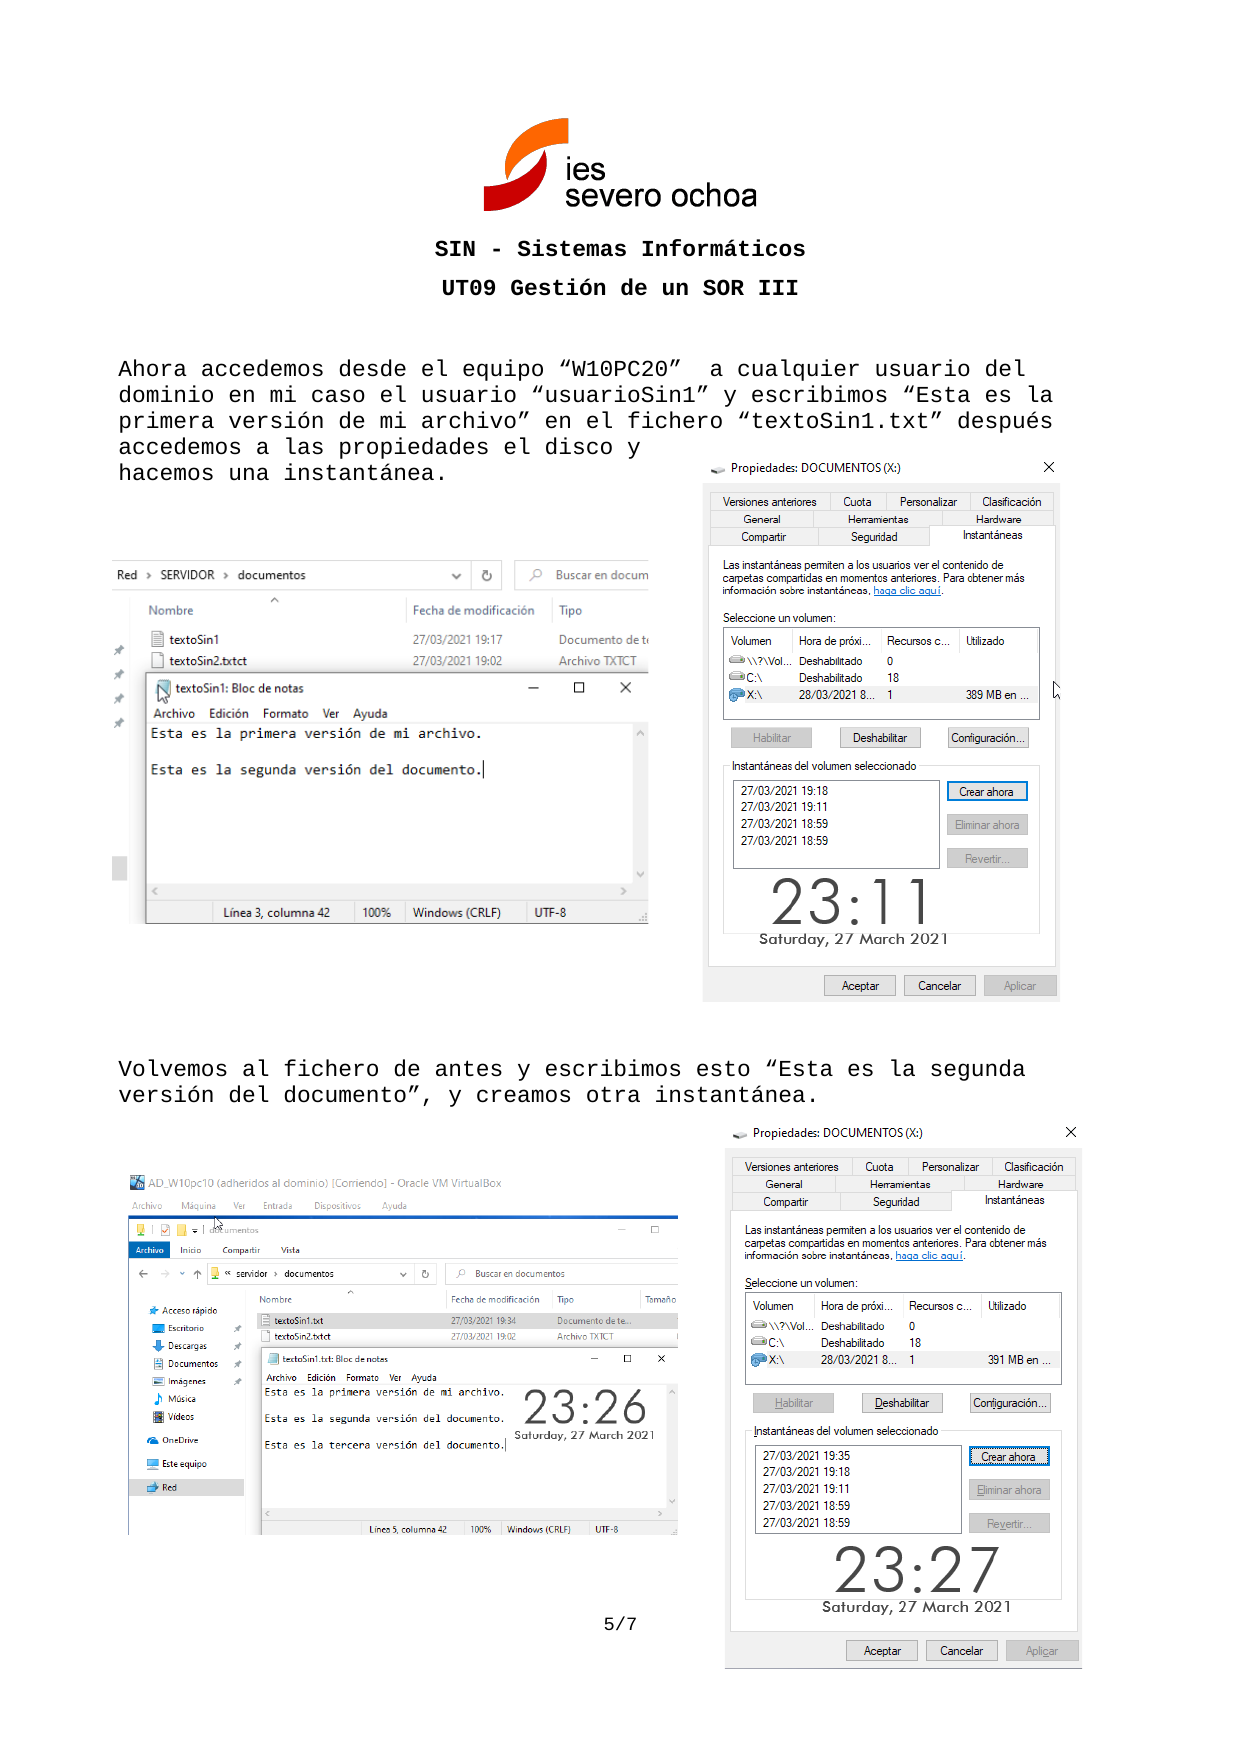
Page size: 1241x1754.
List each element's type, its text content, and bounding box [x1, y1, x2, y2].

text Ahora accedemos desde el equipo “W10PC20” a cualquier usuario del dominio en mi caso el usuario “usuarioSin1” y escribimos “Esta es la primera versión de mi archivo” en el fichero “textoSin1.txt” después accedemos a las propiedades el disco y hacemos una instantánea. [118, 357, 1122, 487]
picture [112, 557, 649, 924]
picture [724, 1118, 1083, 1669]
picture [128, 1174, 678, 1535]
picture [483, 118, 757, 211]
picture [702, 453, 1060, 1002]
text Volvemos al fichero de antes y escribimos esto “Esta es la segunda versión del documento”, y creamos otra instantánea. [118, 1058, 1122, 1110]
